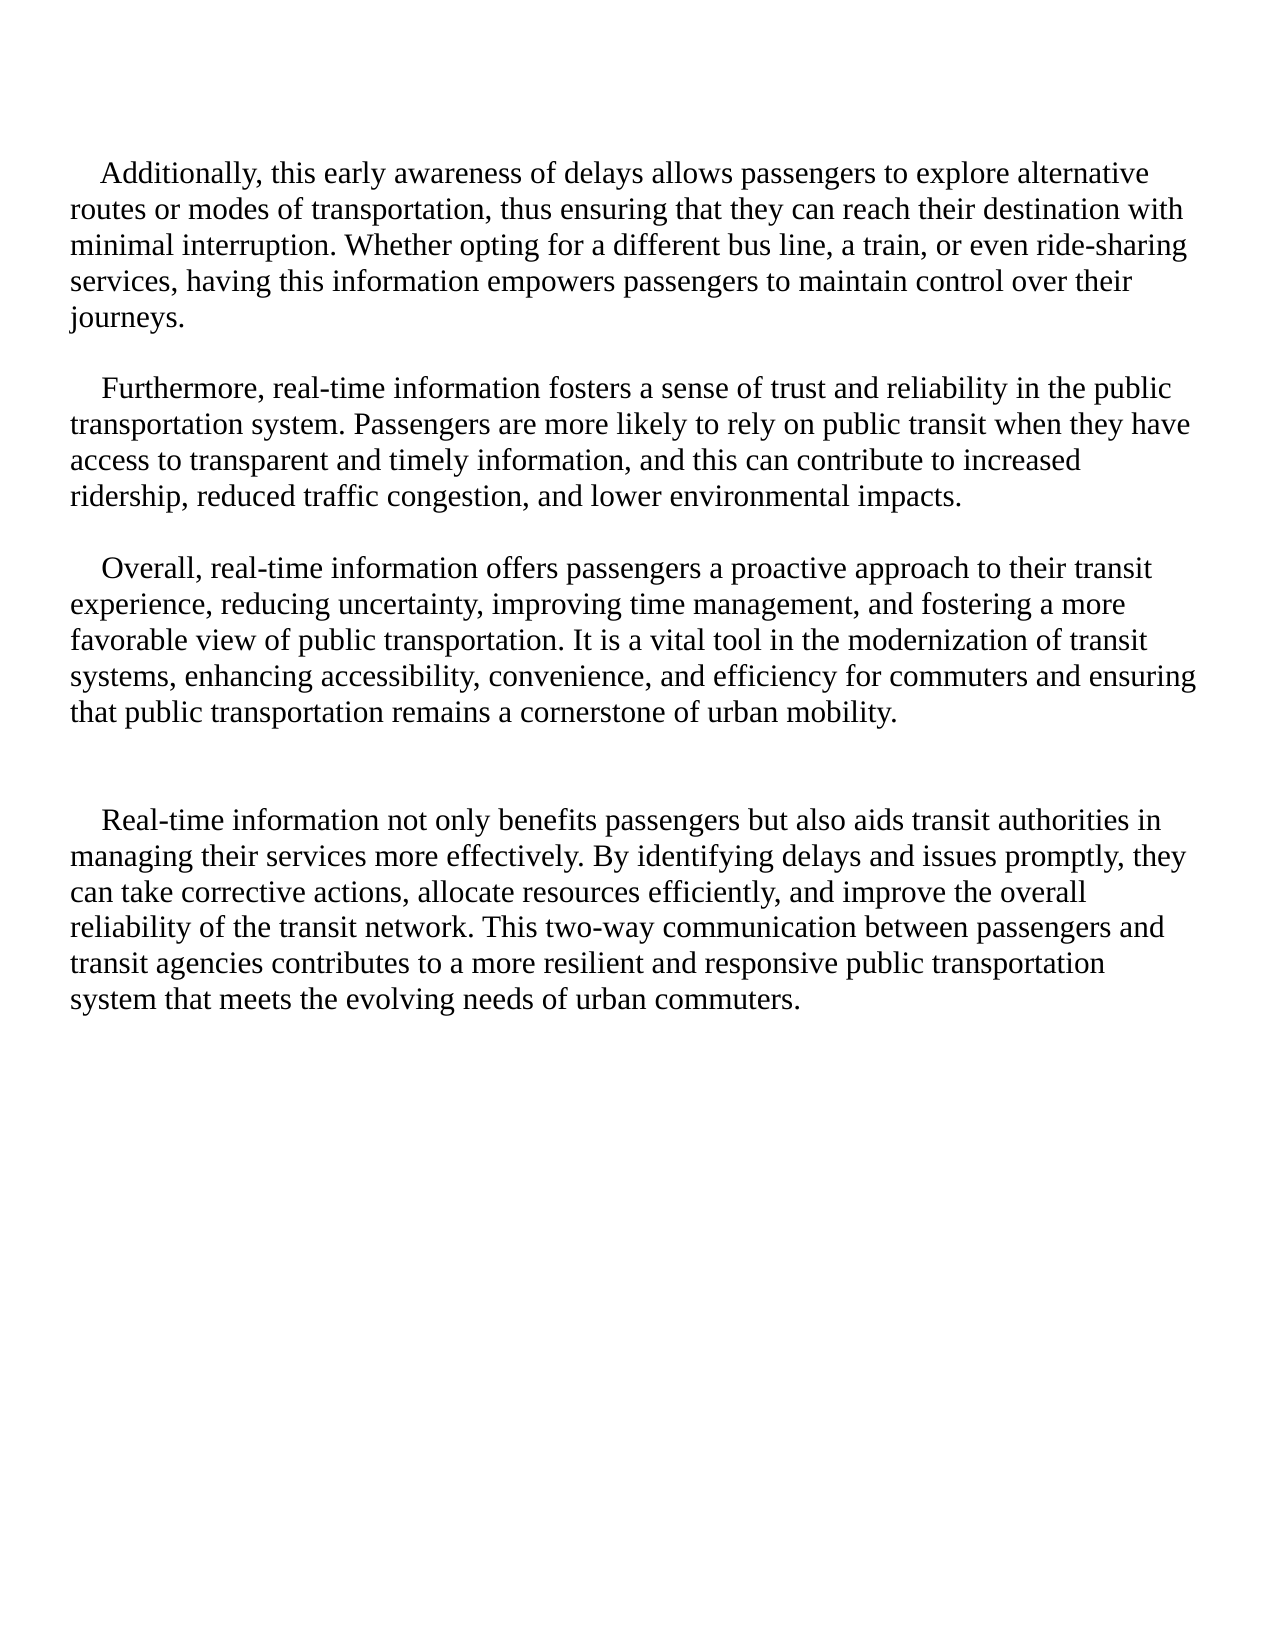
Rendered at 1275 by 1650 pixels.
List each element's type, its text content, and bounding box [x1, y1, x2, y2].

text Overall, real-time information offers passengers a proactive approach to their transit experience, reducing uncertainty, improving time management, and fostering a more favorable view of public transportation. It is a vital tool in the modernization of transit systems, enhancing accessibility, convenience, and efficiency for commuters and ensuring that public transportation remains a cornerstone of urban mobility. [70, 549, 1199, 729]
text Furthermore, real-time information fosters a sense of trust and reliability in the public transportation system. Passengers are more likely to rely on public transit when they have access to transparent and timely information, and this can contribute to increased ridership, reduced traffic congestion, and lower environmental impacts. [70, 370, 1199, 513]
text Additionally, this early awareness of delays allows passengers to explore alternative routes or modes of transportation, thus ensuring that they can reach their destination with minimal interruption. Whether opting for a different bus line, a train, or even ride-sharing services, having this information empowers passengers to maintain control over their journeys. [70, 154, 1199, 334]
text Real-time information not only benefits passengers but also aids transit authorities in managing their services more effectively. By identifying delays and issues promptly, they can take corrective actions, allocate resources efficiently, and improve the overall reliability of the transit network. This two-way communication between passengers and transit agencies contributes to a more resilient and responsive public transportation system that meets the evolving needs of urban commuters. [70, 801, 1199, 1017]
